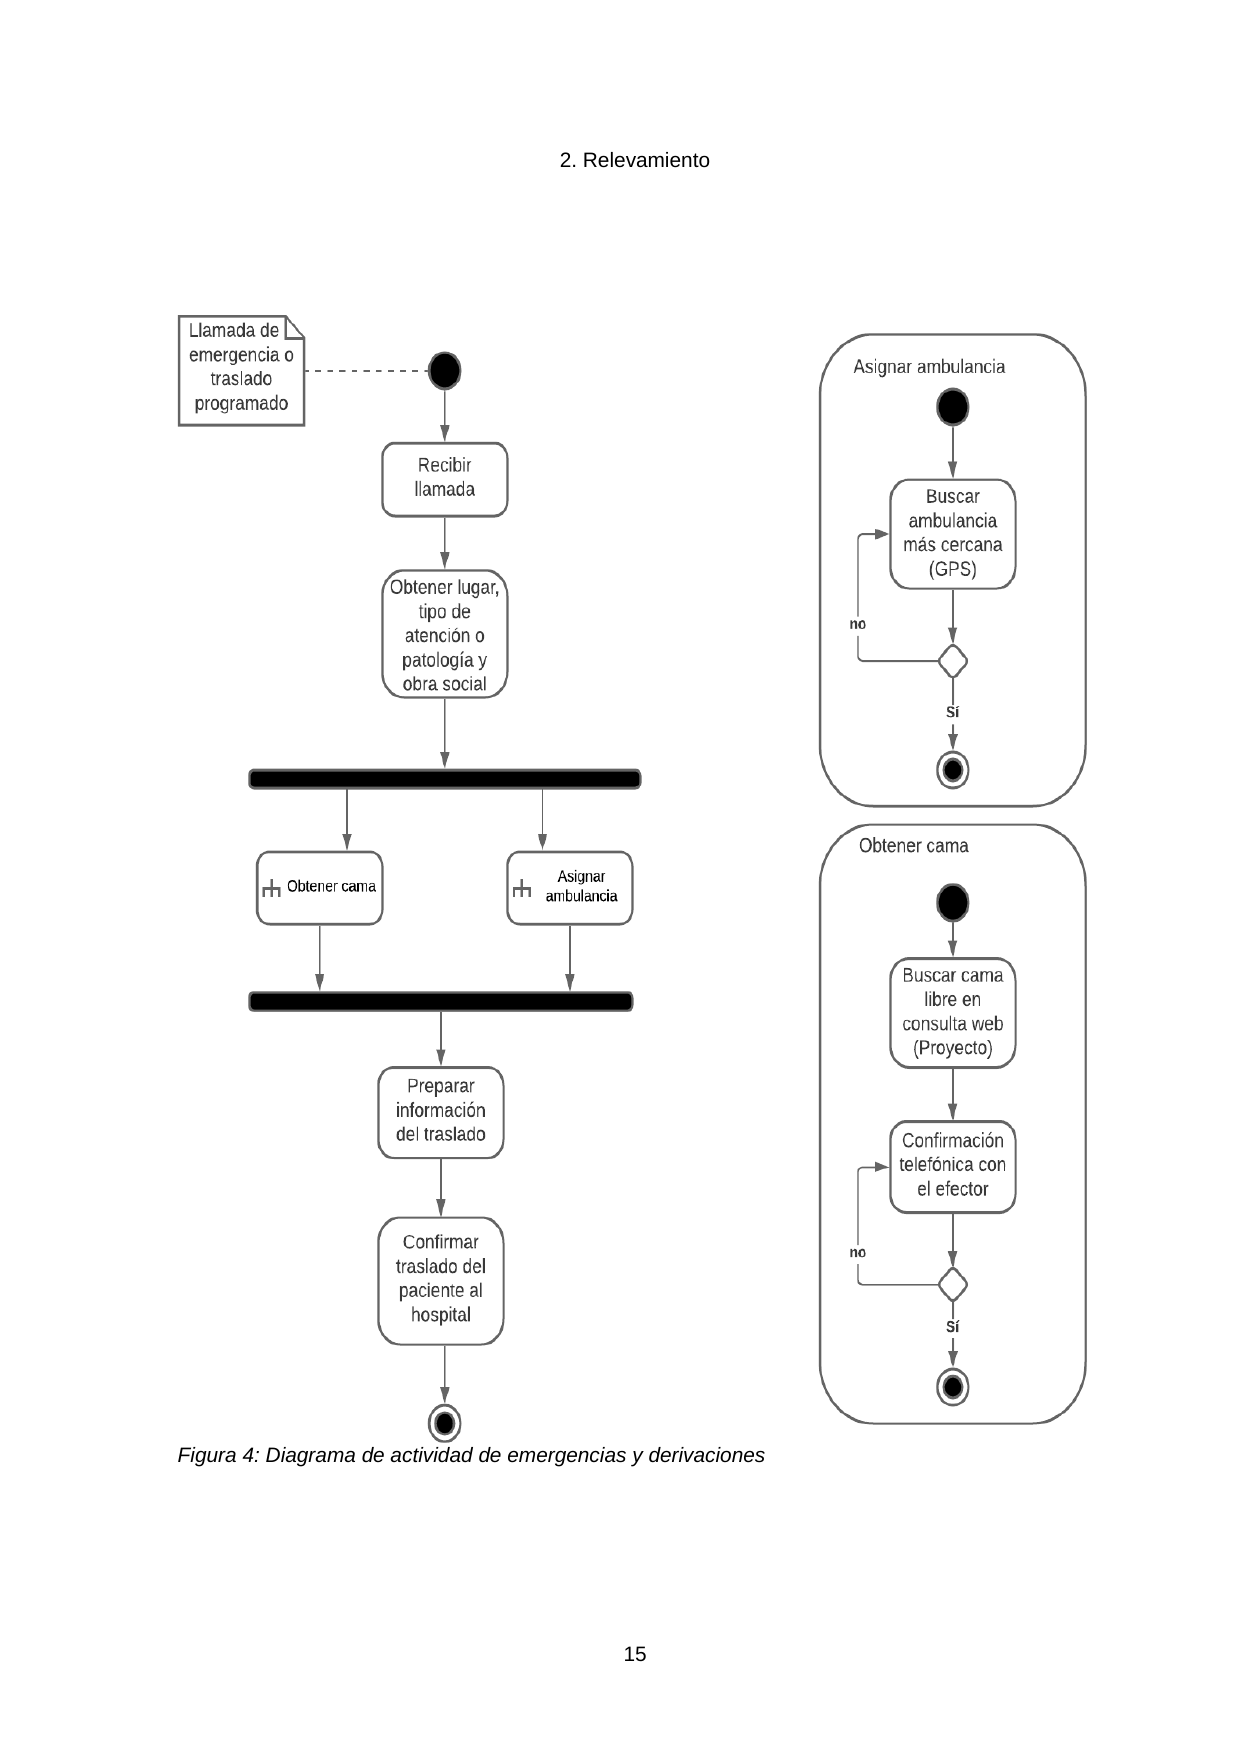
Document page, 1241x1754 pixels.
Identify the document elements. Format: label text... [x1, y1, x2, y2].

text Figura 4: Diagrama de actividad de emergencias y derivaciones [177, 1443, 1087, 1466]
picture [177, 315, 1087, 1443]
